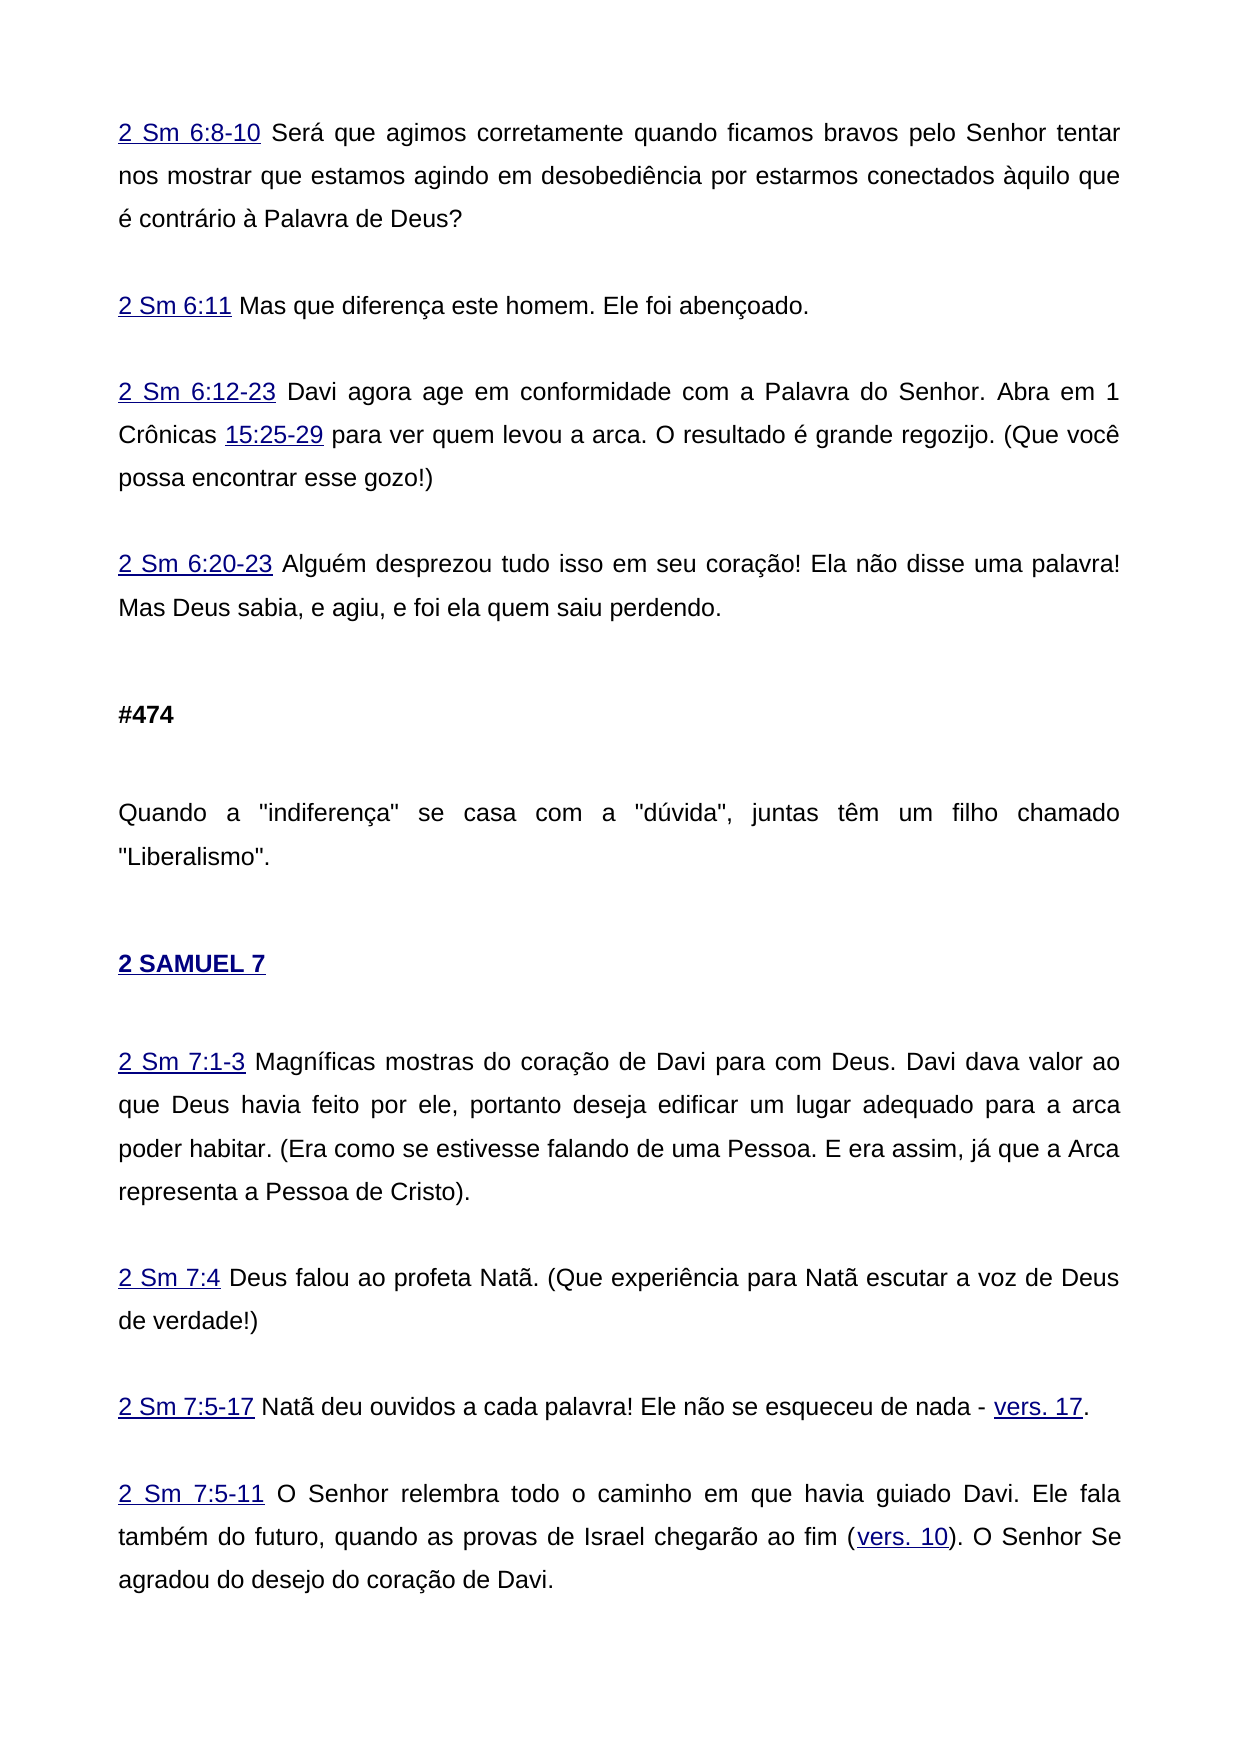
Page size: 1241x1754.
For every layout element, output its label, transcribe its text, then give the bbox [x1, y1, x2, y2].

text 2 Sm 6:8-10 Será que agimos corretamente quando ficamos bravos pelo Senhor tentar nos mostrar que estamos agindo em desobediência por estarmos conectados àquilo que é contrário à Palavra de Deus? [118, 118, 1122, 233]
text 2 Sm 6:20-23 Alguém desprezou tudo isso em seu coração! Ela não disse uma palavra! Mas Deus sabia, e agiu, e foi ela quem saiu perdendo. [118, 549, 1122, 621]
text 2 Sm 6:12-23 Davi agora age em conformidade com a Palavra do Senhor. Abra em 1 Crônicas 15:25-29 para ver quem levou a arca. O resultado é grande regozijo. (Que você possa encontrar esse gozo!) [118, 377, 1122, 492]
text 2 Sm 7:5-17 Natã deu ouvidos a cada palavra! Ele não se esqueceu de nada - vers. 17. [118, 1392, 1122, 1421]
subtitle 2 SAMUEL 7 [118, 948, 1122, 977]
text 2 Sm 7:1-3 Magníficas mostras do coração de Davi para com Deus. Davi dava valor ao que Deus havia feito por ele, portanto deseja edificar um lugar adequado para a arca poder habitar. (Era como se estivesse falando de uma Pessoa. E era assim, já que a Arca representa a Pessoa de Cristo). [118, 1047, 1122, 1205]
subtitle #474 [118, 699, 1122, 728]
text 2 Sm 7:4 Deus falou ao profeta Natã. (Que experiência para Natã escutar a voz de Deus de verdade!) [118, 1263, 1122, 1335]
text 2 Sm 6:11 Mas que diferença este homem. Ele foi abençoado. [118, 291, 1122, 319]
text 2 Sm 7:5-11 O Senhor relembra todo o caminho em que havia guiado Davi. Ele fala também do futuro, quando as provas de Israel chegarão ao fim (vers. 10). O Senhor Se agradou do desejo do coração de Davi. [118, 1478, 1122, 1593]
text Quando a "indiferença" se casa com a "dúvida", juntas têm um filho chamado "Liberalismo". [118, 798, 1122, 870]
